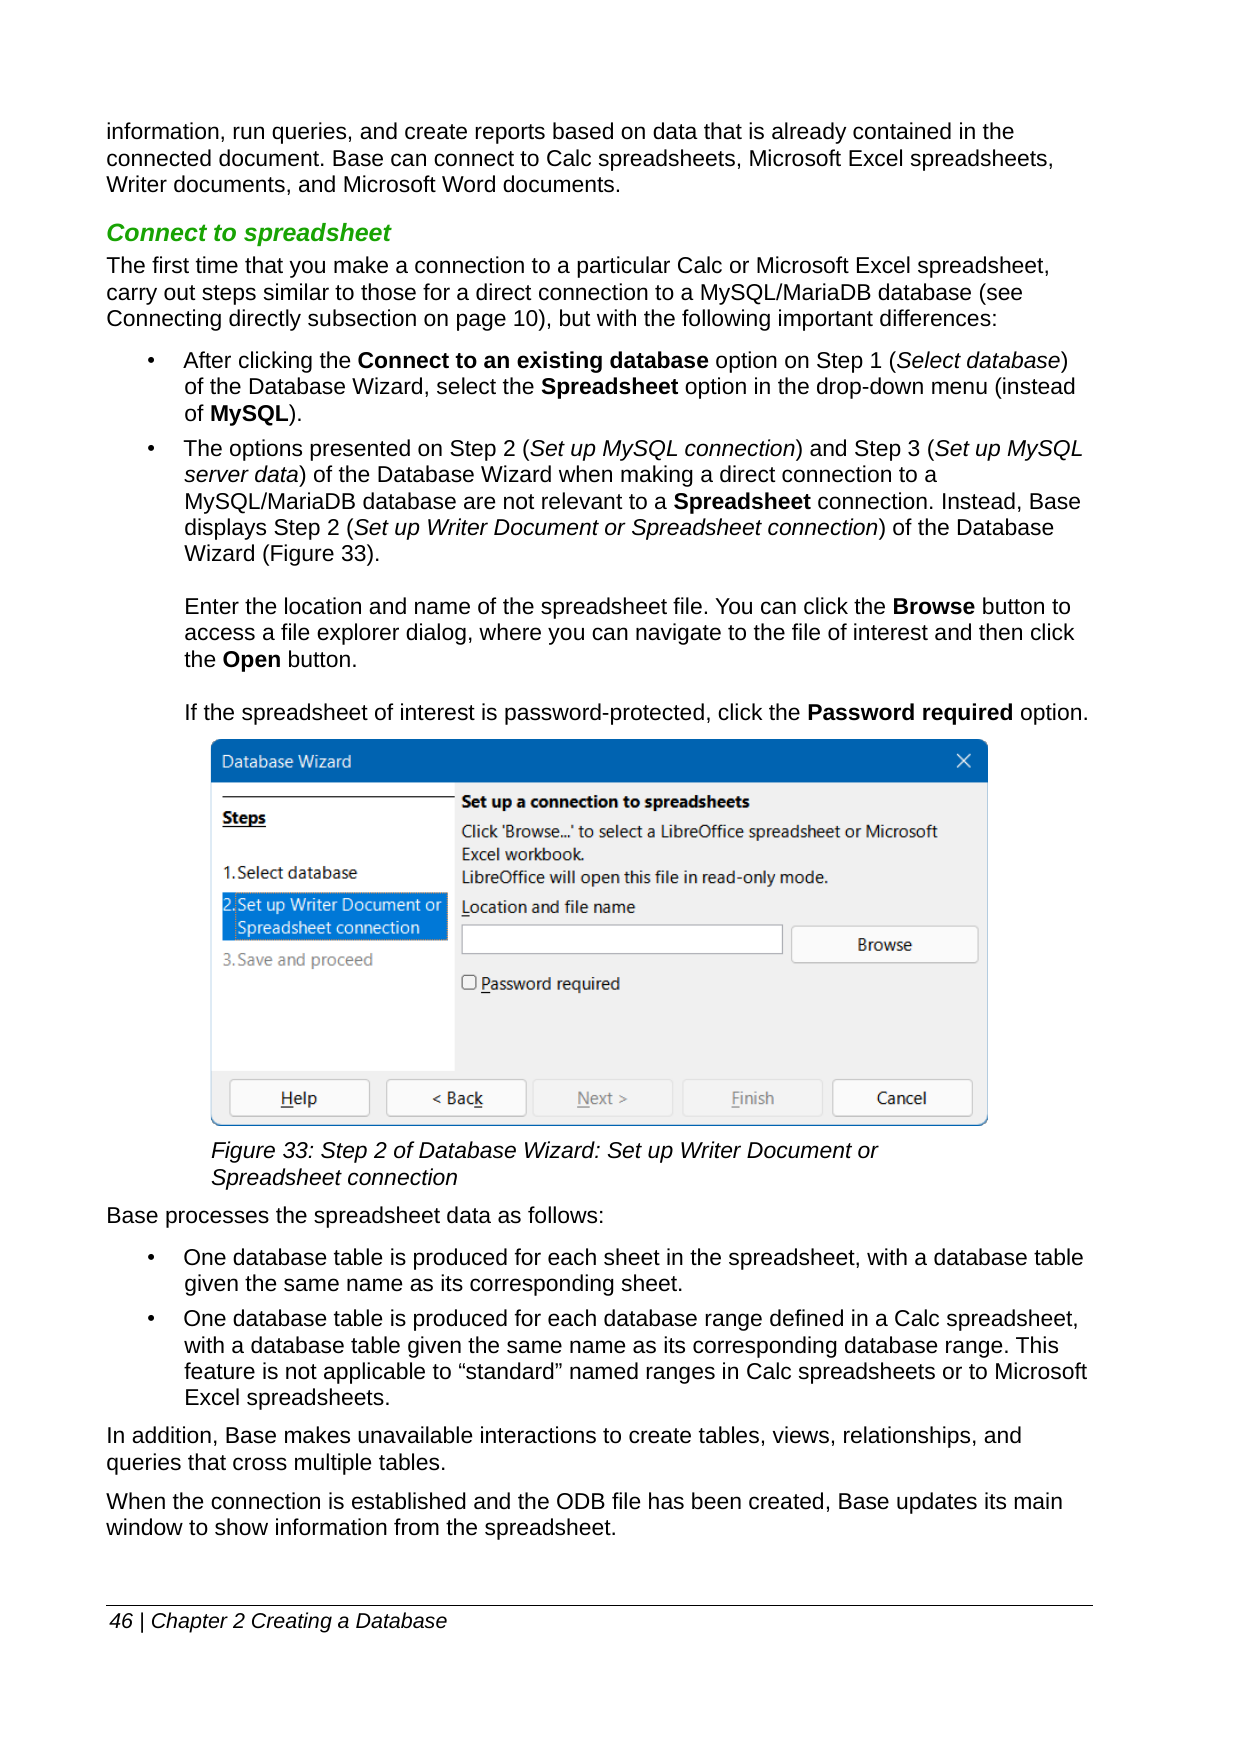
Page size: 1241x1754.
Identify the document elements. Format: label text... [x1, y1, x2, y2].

text The first time that you make a connection to a particular Calc or Microsoft Excel spreadsheet, carry out steps similar to those for a direct connection to a MySQL/MariaDB database (see Connecting directly subsection on page 10), but with the following important differences: [106, 252, 1093, 332]
text information, run queries, and create reports based on data that is already contained in the connected document. Base can connect to Calc spreadsheets, Microsoft Excel spreadsheets, Writer documents, and Microsoft Word documents. [106, 118, 1093, 197]
text In addition, Base makes unavailable interactions to create tables, views, relationships, and queries that cross multiple tables. [106, 1422, 1093, 1475]
text Base processes the spreadsheet data as follows: [106, 1202, 1093, 1228]
list One database table is produced for each database range defined in a Calc spreadsheet, with a database table given the same name as its corresponding database range. This feature is not applicable to “standard” named ranges in Calc spreadsheets or to Microsoft Excel spreadsheets. [144, 1302, 1093, 1414]
subtitle Connect to spreadsheet [106, 218, 1093, 247]
list After clicking the Connect to an existing database option on Step 1 (Select database) of the Database Wizard, select the Spreadsheet option in the drop-down menu (instead of MySQL). [144, 344, 1093, 426]
text Figure 33: Step 2 of Database Wizard: Set up Writer Document or Spreadsheet connection [211, 1137, 988, 1190]
list The options presented on Step 2 (Set up MySQL connection) and Step 3 (Set up MySQL server data) of the Database Wizard when making a direct connection to a MySQL/MariaDB database are not relevant to a Spreadsheet connection. Instead, Base displays Step 2 (Set up Writer Document or Spreadsheet connection) of the Database Wizard (Figure 33). Enter the location and name of the spreadsheet file. You can click the Browse button to access a file explorer dialog, where you can navigate to the file of interest and then click the Open button. If the spreadsheet of interest is password-protected, click the Password required option. [144, 432, 1093, 728]
list One database table is produced for each sheet in the spreadsheet, with a database table given the same name as its corresponding sheet. [144, 1241, 1093, 1296]
text When the connection is established and the ODB file has been created, Base updates its main window to show information from the spreadsheet. [106, 1488, 1093, 1540]
picture [210, 739, 988, 1126]
